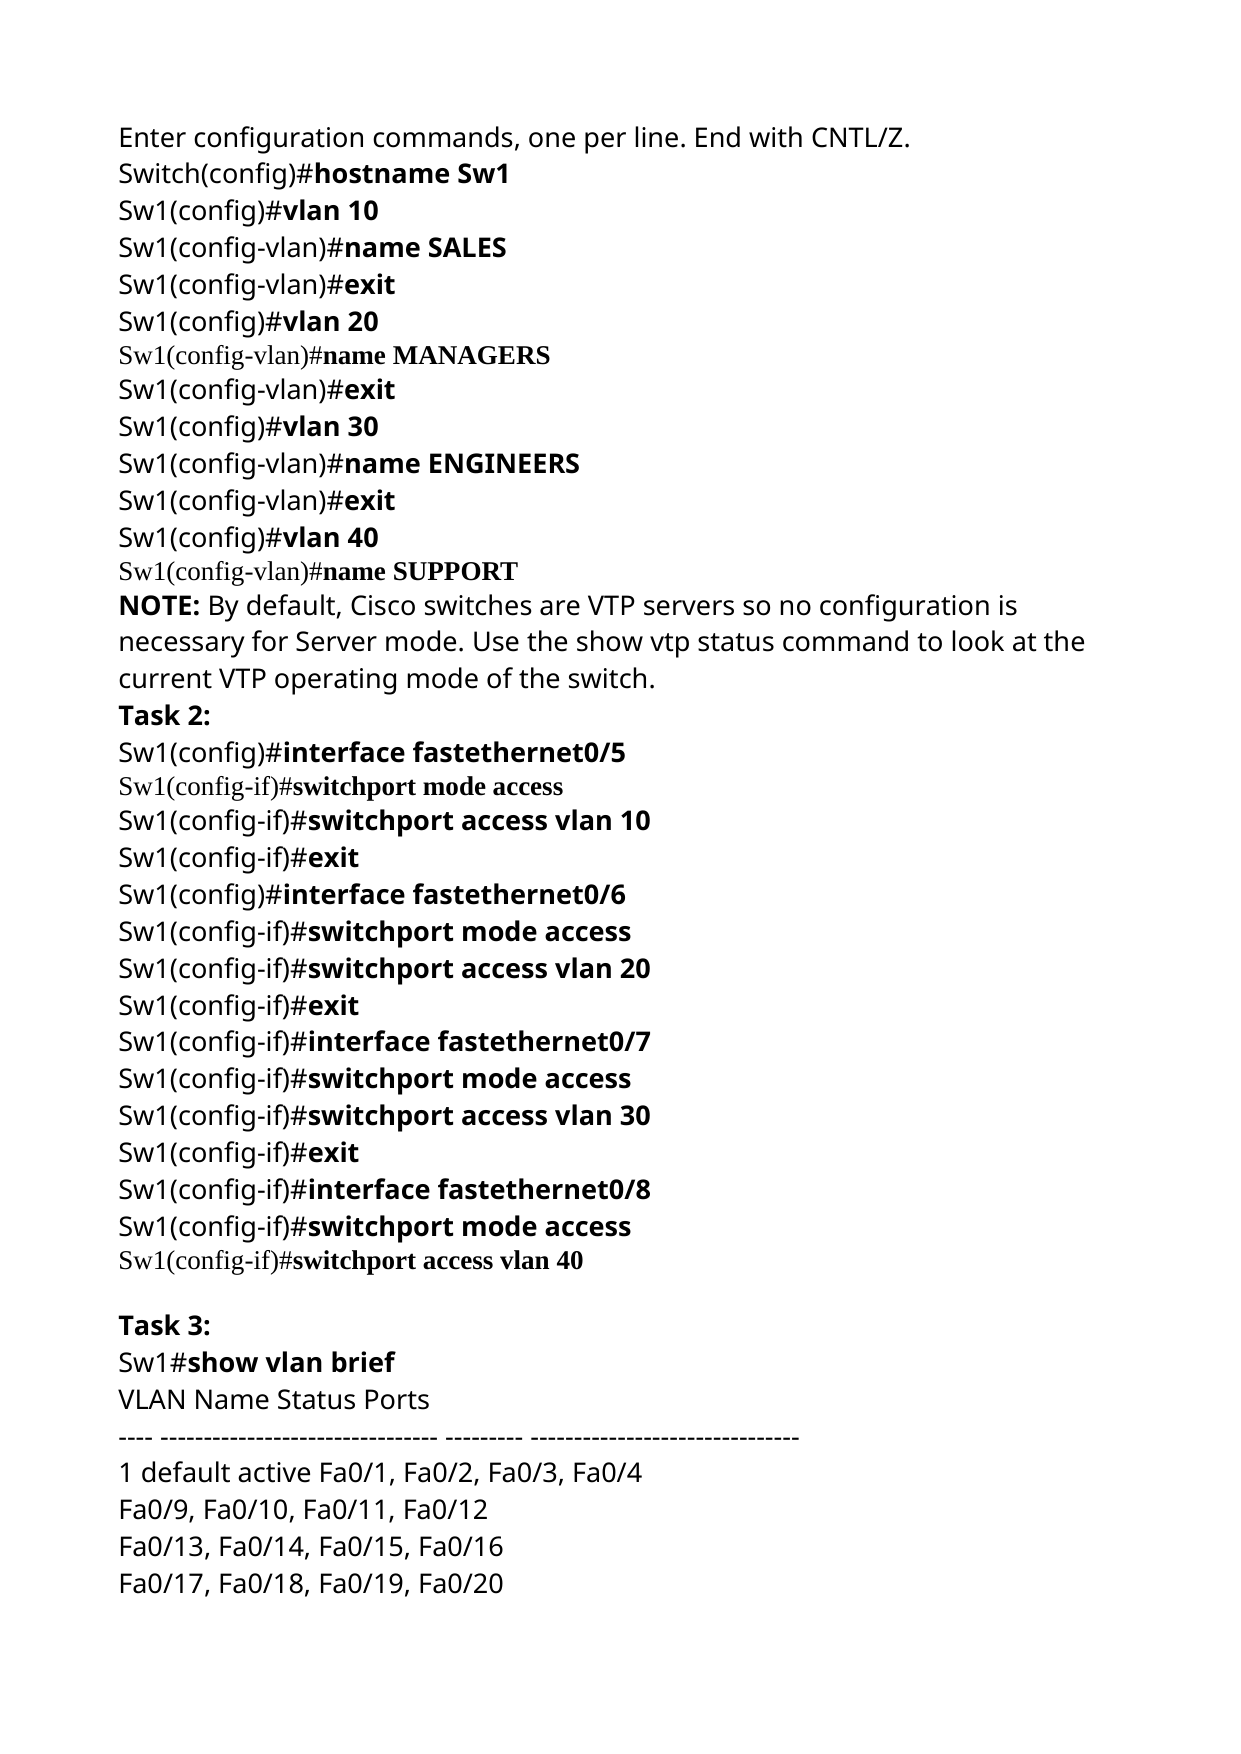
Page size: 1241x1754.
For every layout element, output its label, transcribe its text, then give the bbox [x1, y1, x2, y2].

text Switch(config)#hostname Sw1 [118, 155, 1122, 192]
text Sw1(config-vlan)#name ENGINEERS [118, 444, 1122, 481]
text Enter configuration commands, one per line. End with CNTL/Z. [118, 118, 1122, 155]
text Sw1(config)#vlan 40 [118, 518, 1122, 555]
text Sw1(config)#vlan 20 [118, 302, 1122, 339]
text Sw1(config)#interface fastethernet0/6 [118, 875, 1122, 912]
text Sw1(config-vlan)#exit [118, 371, 1122, 407]
text Sw1#show vlan brief [118, 1343, 1122, 1380]
text Sw1(config-vlan)#name SALES [118, 229, 1122, 266]
text Sw1(config-if)#interface fastethernet0/8 [118, 1170, 1122, 1207]
text Sw1(config)#vlan 30 [118, 407, 1122, 444]
text Sw1(config-vlan)#name MANAGERS [118, 339, 1122, 371]
text Fa0/9, Fa0/10, Fa0/11, Fa0/12 [118, 1491, 1122, 1528]
text ---- -------------------------------- --------- ------------------------------- [118, 1417, 1122, 1454]
text Fa0/17, Fa0/18, Fa0/19, Fa0/20 [118, 1564, 1122, 1601]
text Sw1(config-vlan)#exit [118, 266, 1122, 302]
text Sw1(config-if)#switchport mode access [118, 1060, 1122, 1097]
text 1 default active Fa0/1, Fa0/2, Fa0/3, Fa0/4 [118, 1454, 1122, 1491]
text Sw1(config-if)#interface fastethernet0/7 [118, 1023, 1122, 1060]
text Sw1(config)#vlan 10 [118, 192, 1122, 229]
text Sw1(config-vlan)#name SUPPORT [118, 555, 1122, 586]
text Sw1(config-if)#switchport access vlan 20 [118, 949, 1122, 986]
text Sw1(config-if)#exit [118, 838, 1122, 875]
text Task 2: [118, 697, 1122, 733]
text Sw1(config-if)#switchport mode access [118, 1207, 1122, 1244]
text Sw1(config-vlan)#exit [118, 481, 1122, 518]
text Sw1(config-if)#switchport access vlan 10 [118, 802, 1122, 838]
text Fa0/13, Fa0/14, Fa0/15, Fa0/16 [118, 1528, 1122, 1564]
text Sw1(config-if)#switchport access vlan 30 [118, 1097, 1122, 1133]
text Sw1(config-if)#exit [118, 1133, 1122, 1170]
text Sw1(config)#interface fastethernet0/5 [118, 733, 1122, 770]
text Task 3: [118, 1306, 1122, 1343]
text NOTE: By default, Cisco switches are VTP servers so no configuration is necessary for Server mode. Use the show vtp status command to look at the current VTP operating mode of the switch. [118, 586, 1122, 697]
text VLAN Name Status Ports [118, 1380, 1122, 1417]
text Sw1(config-if)#switchport access vlan 40 [118, 1244, 1122, 1275]
text Sw1(config-if)#exit [118, 986, 1122, 1023]
text Sw1(config-if)#switchport mode access [118, 770, 1122, 802]
text Sw1(config-if)#switchport mode access [118, 912, 1122, 949]
